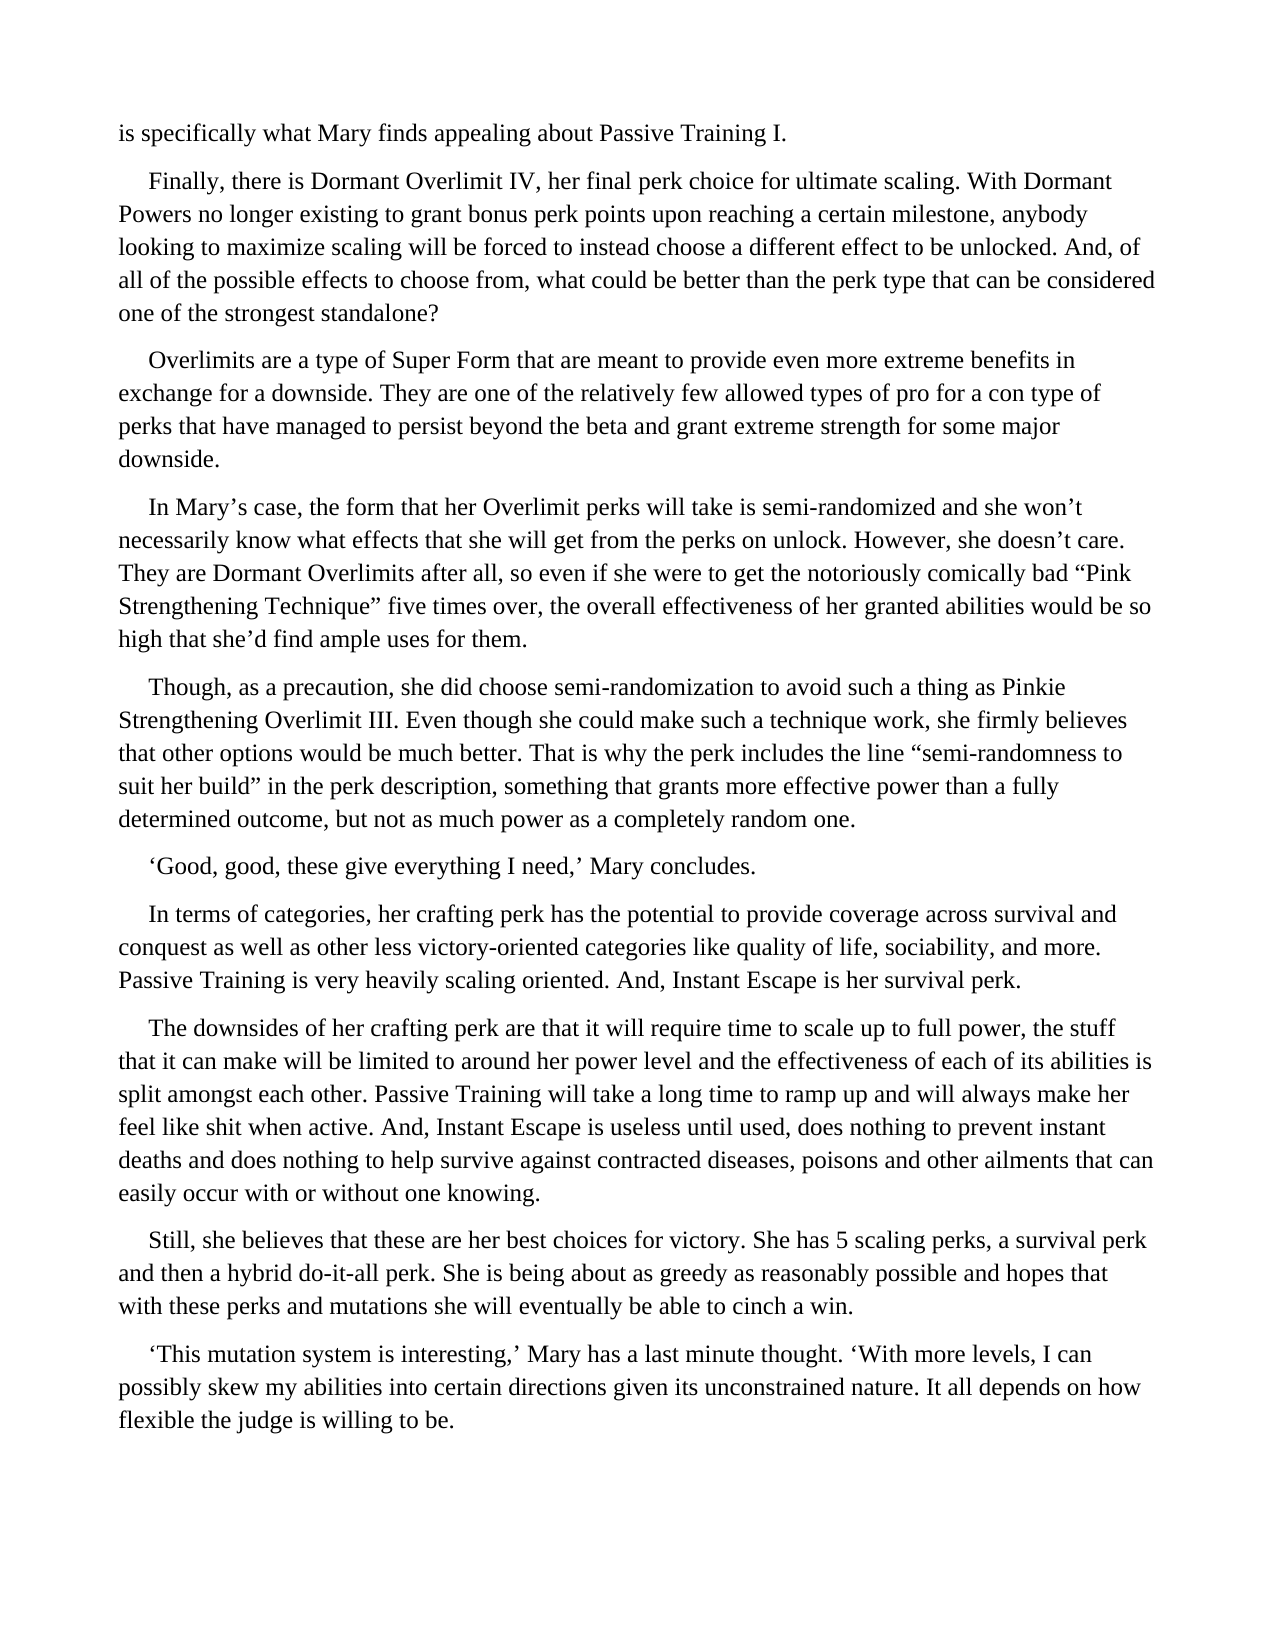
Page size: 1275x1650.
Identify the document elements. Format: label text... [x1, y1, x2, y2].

text ‘This mutation system is interesting,’ Mary has a last minute thought. ‘With more levels, I can possibly skew my abilities into certain directions given its unconstrained nature. It all depends on how flexible the judge is willing to be. [118, 1339, 1157, 1434]
text The downsides of her crafting perk are that it will require time to scale up to full power, the stuff that it can make will be limited to around her power level and the effectiveness of each of its abilities is split amongst each other. Passive Training will take a long time to ramp up and will always make her feel like shit when active. And, Instant Escape is useless until used, does nothing to prevent instant deaths and does nothing to help survive against contracted diseases, poisons and other ailments that can easily occur with or without one knowing. [118, 1013, 1157, 1207]
text Finally, there is Dormant Overlimit IV, her final perk choice for ultimate scaling. With Dormant Powers no longer existing to grant bonus perk points upon reaching a certain milestone, anybody looking to maximize scaling will be forced to instead choose a different effect to be unlocked. And, of all of the possible effects to choose from, what could be better than the perk type that can be considered one of the strongest standalone? [118, 166, 1157, 327]
text Though, as a precaution, she did choose semi-randomization to avoid such a thing as Pinkie Strengthening Overlimit III. Even though she could make such a technique work, she firmly believes that other options would be much better. That is why the perk includes the line “semi-randomness to suit her build” in the perk description, something that grants more effective power than a fully determined outcome, but not as much power as a completely random one. [118, 672, 1157, 833]
text Still, she believes that these are her best choices for victory. She has 5 scaling perks, a survival perk and then a hybrid do-it-all perk. She is being about as greedy as reasonably possible and hopes that with these perks and mutations she will eventually be able to cinch a win. [118, 1225, 1157, 1320]
text In Mary’s case, the form that her Overlimit perks will take is semi-randomized and she won’t necessarily know what effects that she will get from the perks on unlock. However, she doesn’t care. They are Dormant Overlimits after all, so even if she were to get the notoriously comically bad “Pink Strengthening Technique” five times over, the overall effectiveness of her granted abilities would be so high that she’d find ample uses for them. [118, 492, 1157, 653]
text In terms of categories, her crafting perk has the potential to provide coverage across survival and conquest as well as other less victory-oriented categories like quality of life, sociability, and more. Passive Training is very heavily scaling oriented. And, Instant Escape is her survival perk. [118, 899, 1157, 994]
text is specifically what Mary finds appealing about Passive Training I. [118, 118, 1157, 147]
text ‘Good, good, these give everything I need,’ Mary concludes. [118, 851, 1157, 880]
text Overlimits are a type of Super Form that are meant to provide even more extreme benefits in exchange for a downside. They are one of the relatively few allowed types of pro for a con type of perks that have managed to persist beyond the beta and grant extreme strength for some major downside. [118, 345, 1157, 473]
